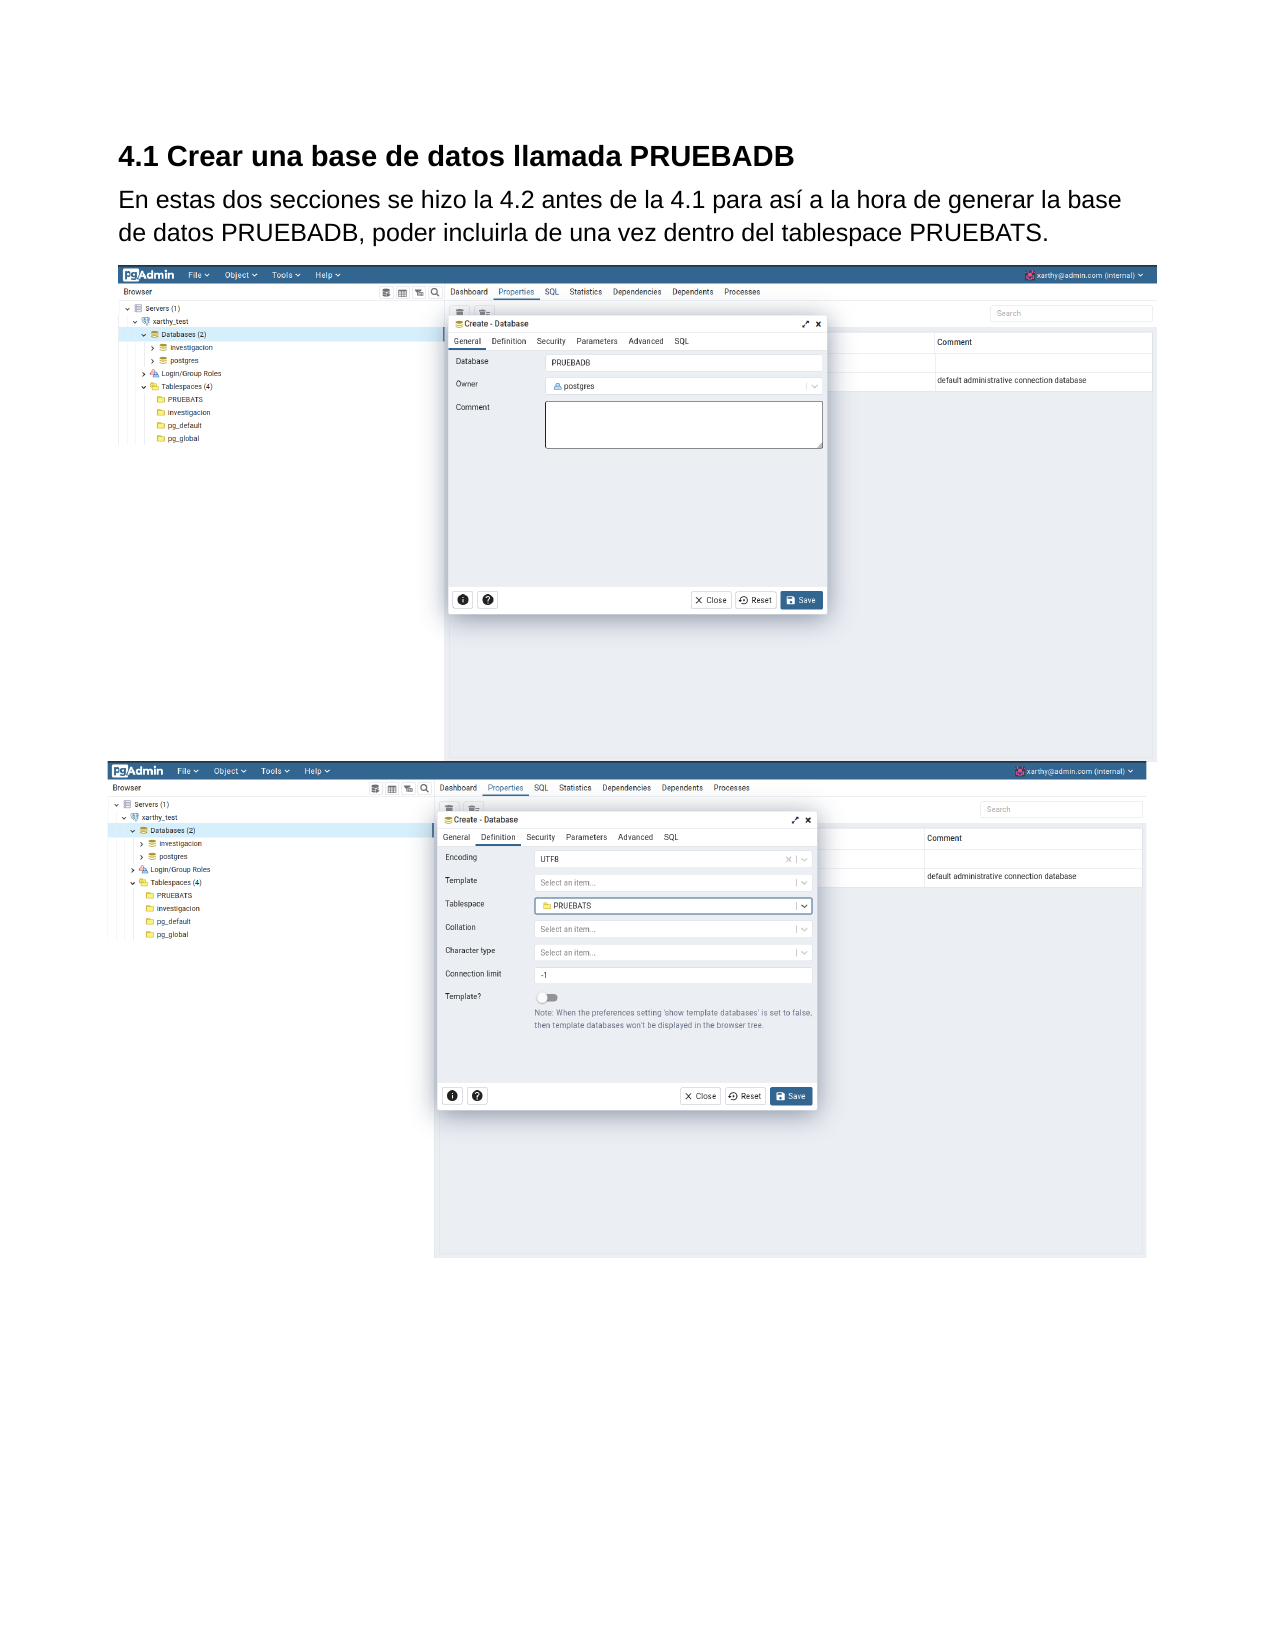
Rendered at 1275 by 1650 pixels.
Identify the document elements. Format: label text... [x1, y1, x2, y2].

text En estas dos secciones se hizo la 4.2 antes de la 4.1 para así a la hora de generar la base de datos PRUEBADB, poder incluirla de una vez dentro del tablespace PRUEBATS. [118, 185, 1157, 247]
picture [107, 265, 1157, 1258]
subtitle 4.1 Crear una base de datos llamada PRUEBADB [118, 139, 1157, 172]
